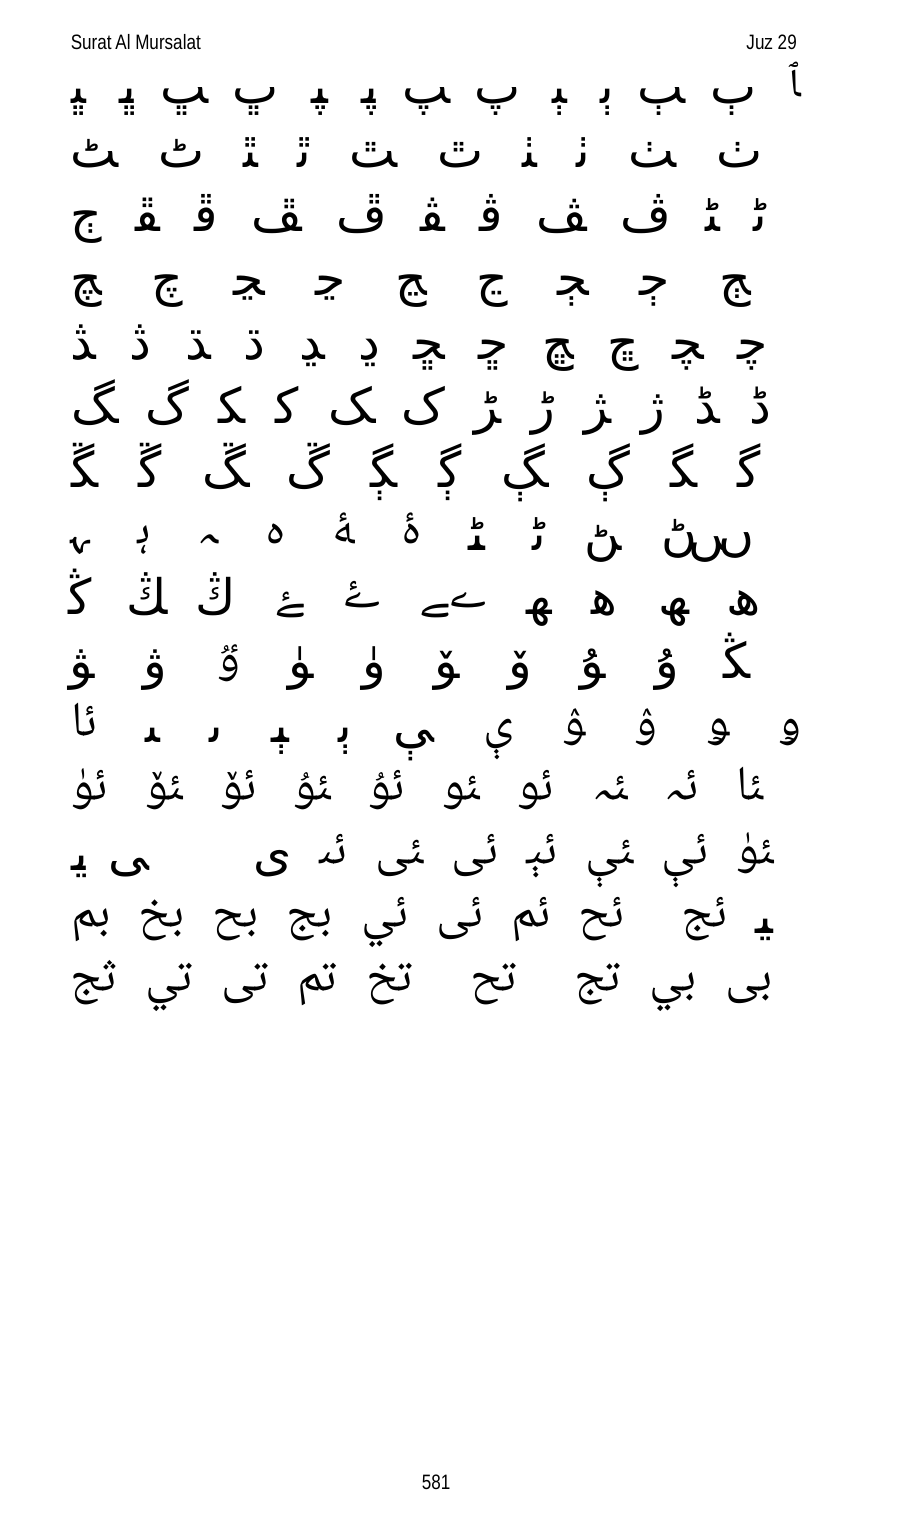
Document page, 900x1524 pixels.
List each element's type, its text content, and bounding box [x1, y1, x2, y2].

text ﭳ ﭴ ﭵ ﭶ ﭷ ﭸ ﭹ ﭺ ﭻ [71, 252, 801, 315]
text ﮪ ﮫ ﮬ ﮭ ﮮﮯ ﮰ ﮱ ﯓ ﯔ ﯕ [71, 571, 801, 635]
text ﭑ ﭒ ﭓ ﭔ ﭕ ﭖ ﭗ ﭘ ﭙ ﭚ ﭛ ﭜ ﭝ [71, 60, 801, 124]
text ﯖ ﯗ ﯘ ﯙ ﯚ ﯛ ﯜ ﯝ ﯞ ﯟ [71, 635, 801, 698]
text ﭞ ﭟ ﭠ ﭡ ﭢ ﭣ ﭤ ﭥ ﭦ ﭧ [71, 124, 801, 188]
text ﮈ ﮉ ﮊ ﮋ ﮌ ﮍ ﮎ ﮏ ﮐ ﮑ ﮒ ﮓ [71, 379, 801, 443]
text ﯠ ﯡ ﯢ ﯣ ﯤ ﯥ ﯦ ﯧ ﯨ ﯩ ﯪ [71, 698, 801, 762]
text ﯿ ﰀ ﰁ ﰂ ﰃ ﰄ ﰅ ﰆ ﰇ ﰈ [71, 890, 801, 954]
text ﮔ ﮕ ﮖ ﮗ ﮘ ﮙ ﮚ ﮛ ﮜ ﮝ [71, 443, 801, 507]
text ﭼ ﭽ ﭾ ﭿ ﮀ ﮁ ﮂ ﮃ ﮄ ﮅ ﮆ ﮇ [71, 315, 801, 379]
text ﯵ ﯶ ﯷ ﯸ ﯹ ﯺ ﯻ ﯼ ﯽ ﯾ [71, 826, 801, 890]
text ﮞﮟﮠ ﮡ ﮢ ﮣ ﮤ ﮥ ﮦ ﮧ ﮨ ﮩ [71, 507, 801, 571]
text ﭨ ﭩ ﭪ ﭫ ﭬ ﭭ ﭮ ﭯ ﭰ ﭱ ﭲ [71, 188, 801, 252]
text ﰉ ﰊ ﰋ ﰌ ﰍ ﰎ ﰏ ﰐ ﰑ [71, 954, 801, 1018]
text ﯫ ﯬ ﯭ ﯮ ﯯ ﯰ ﯱ ﯲ ﯳ ﯴ [71, 762, 801, 826]
